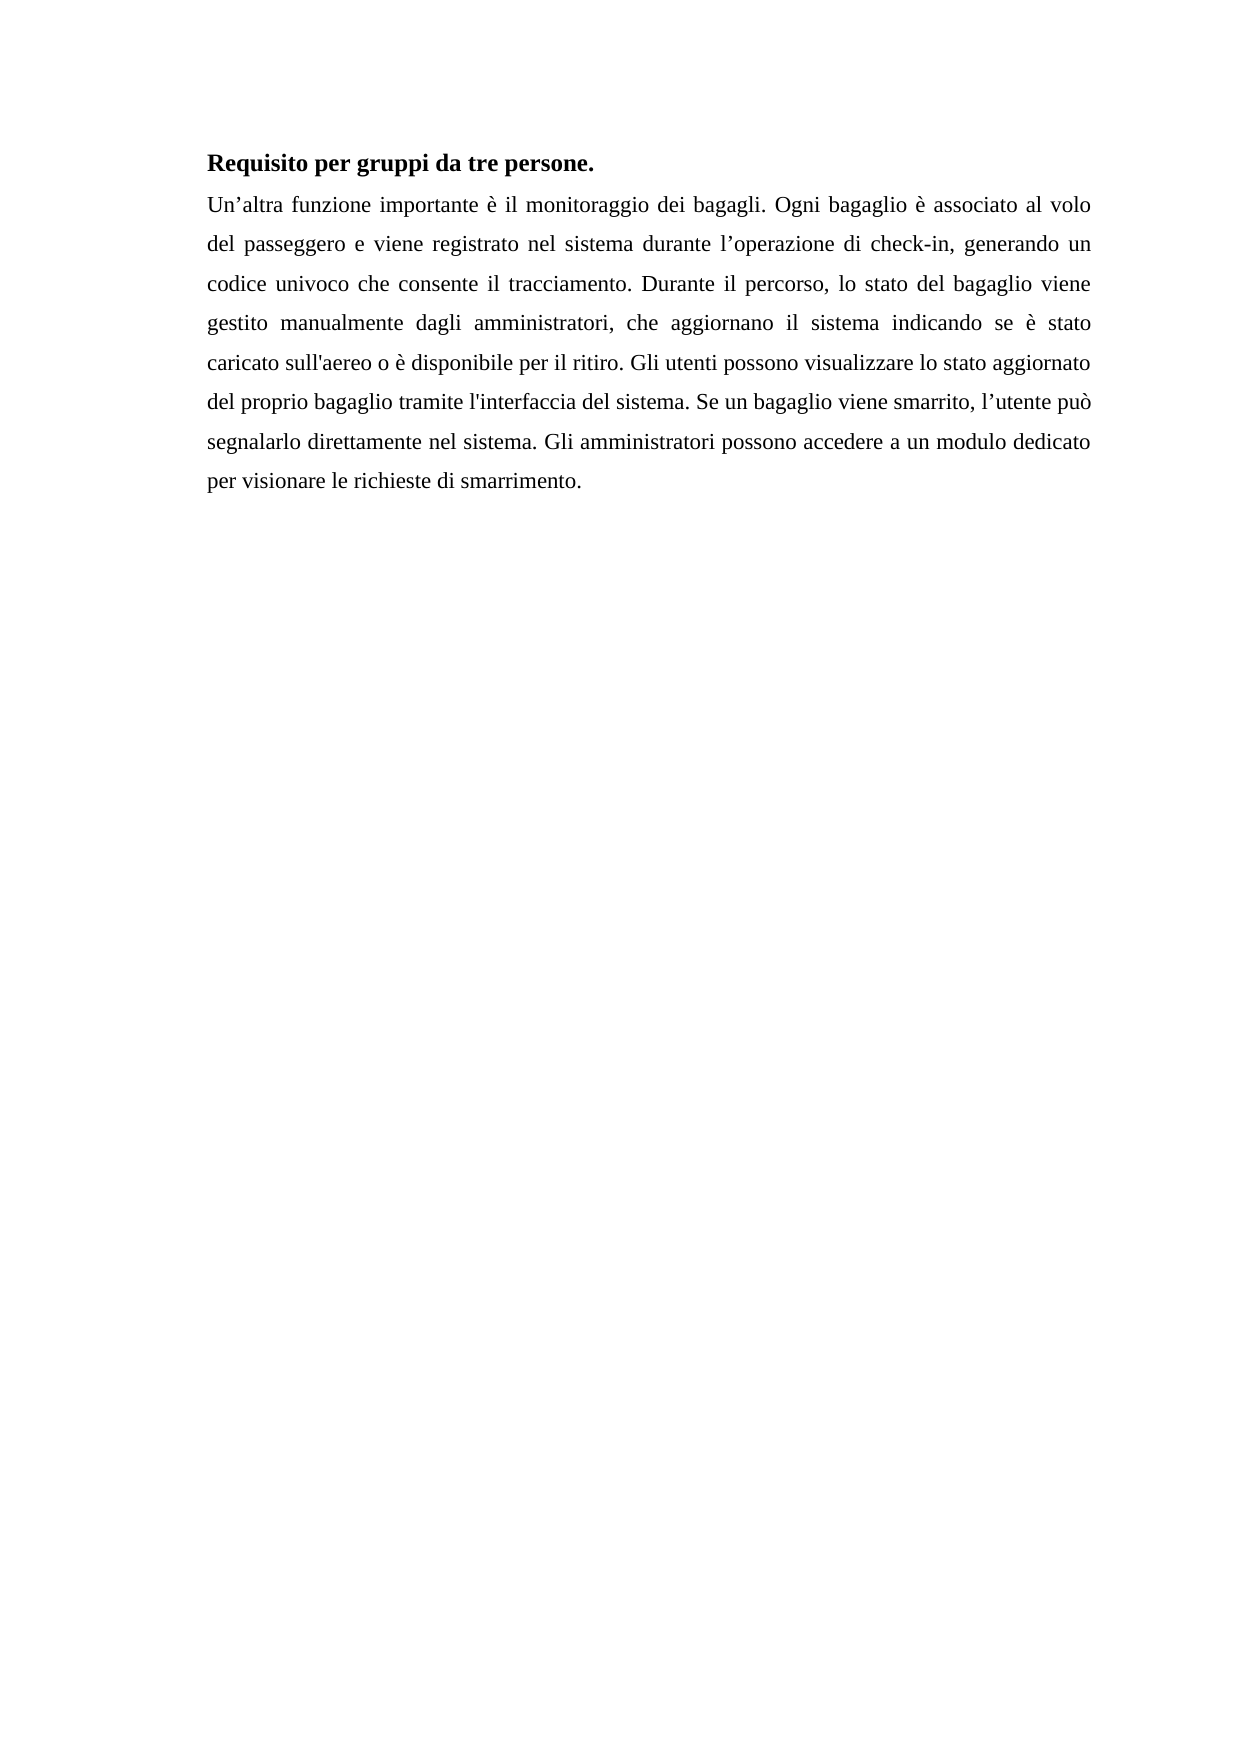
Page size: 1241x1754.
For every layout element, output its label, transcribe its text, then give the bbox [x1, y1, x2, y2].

text Requisito per gruppi da tre persone. [207, 148, 1092, 176]
text Un’altra funzione importante è il monitoraggio dei bagagli. Ogni bagaglio è associato al volo del passeggero e viene registrato nel sistema durante l’operazione di check-in, generando un codice univoco che consente il tracciamento. Durante il percorso, lo stato del bagaglio viene gestito manualmente dagli amministratori, che aggiornano il sistema indicando se è stato caricato sull'aereo o è disponibile per il ritiro. Gli utenti possono visualizzare lo stato aggiornato del proprio bagaglio tramite l'interfaccia del sistema. Se un bagaglio viene smarrito, l’utente può segnalarlo direttamente nel sistema. Gli amministratori possono accedere a un modulo dedicato per visionare le richieste di smarrimento. [207, 191, 1092, 493]
